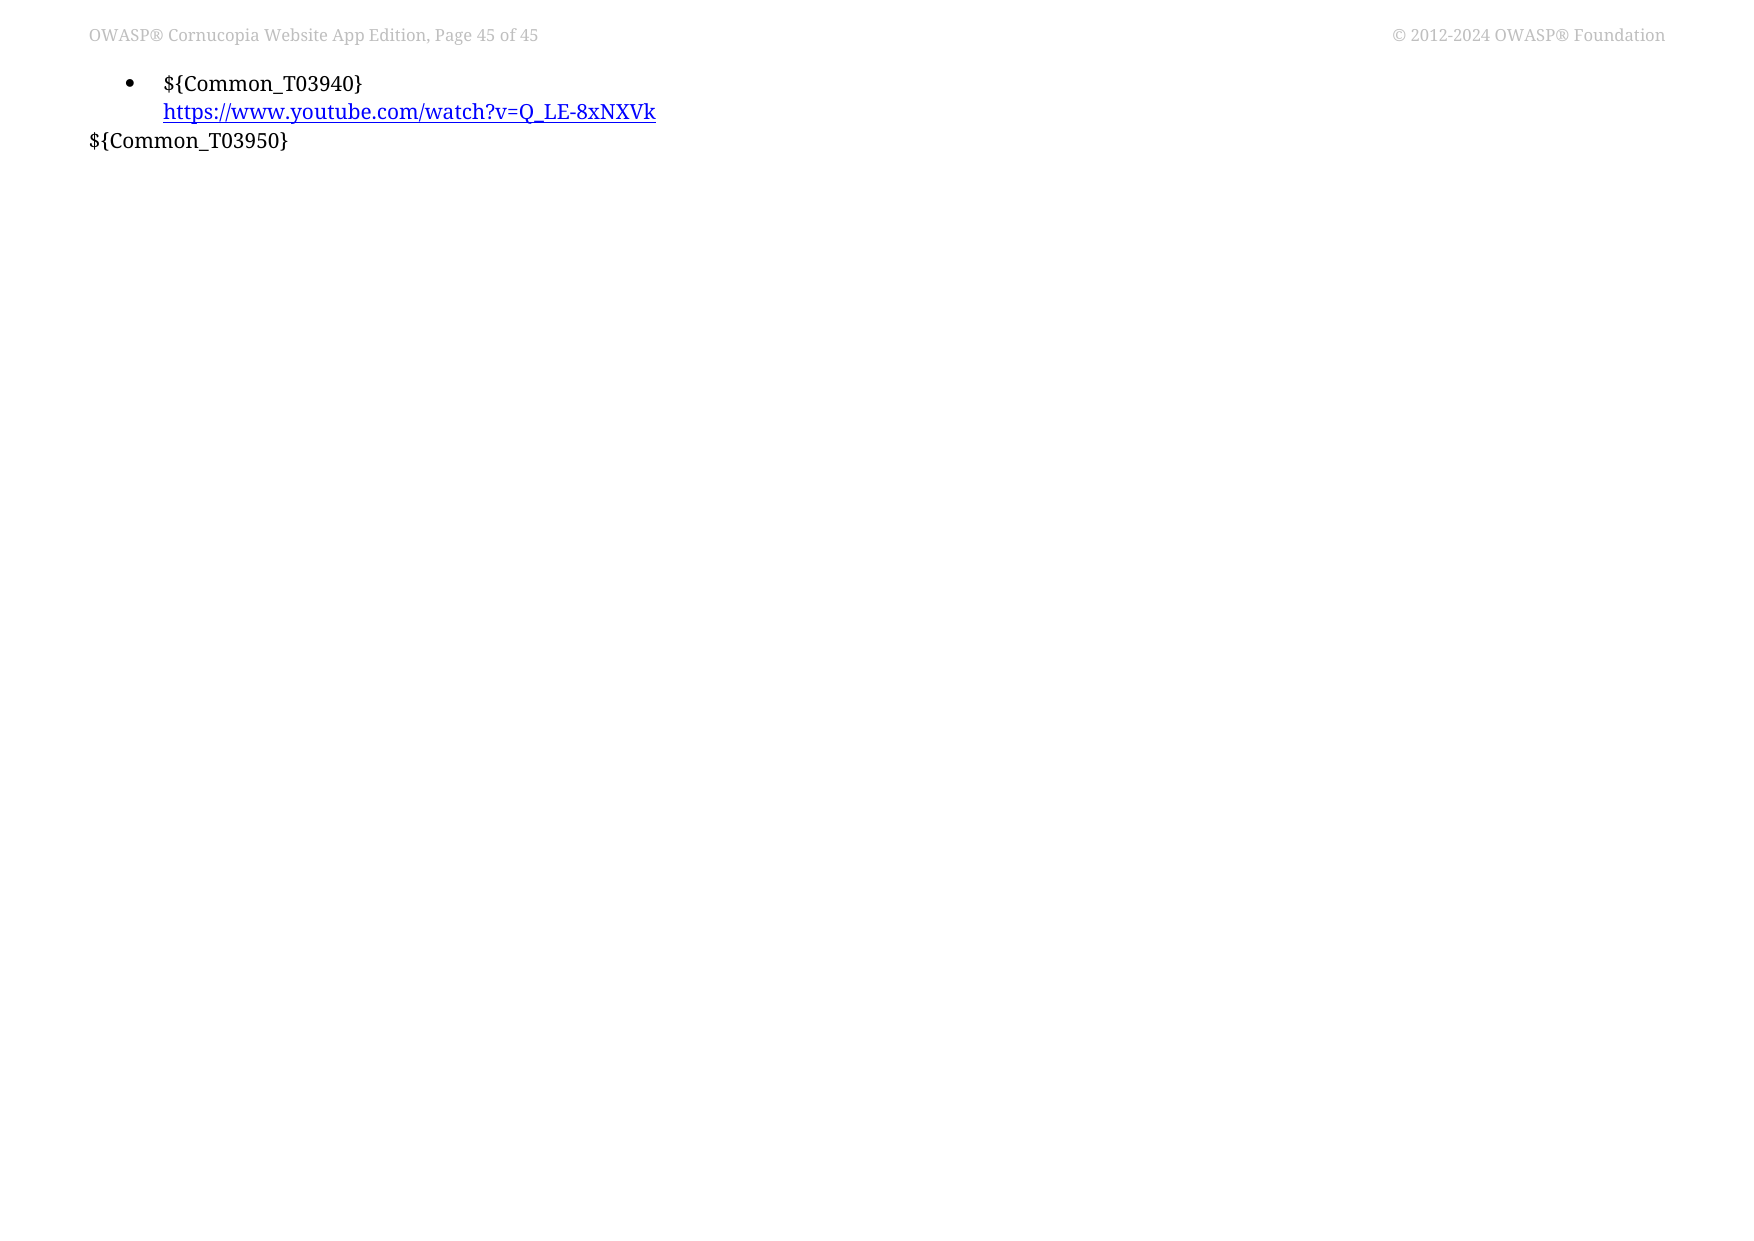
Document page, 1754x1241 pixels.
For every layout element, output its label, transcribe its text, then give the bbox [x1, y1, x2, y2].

table_header ${Common_T03800} ${Common_T03810} ${Common_T03820} ${Common_T03830} ${Common_T03840} ${Common_T03900} ${Common_T03910} ${Common_T03920} https://www.youtube.com/watch?v=i5Y0akWj31k ${Common_T03930} http://trustedsoftwarealliance.com/2014/03/21/the-owasp-cornucopia-project-with-colin-watson/ ${Common_T03940} https://www.youtube.com/watch?v=Q_LE-8xNXVk ${Common_T03950} [78, 69, 908, 154]
table_header [908, 69, 1677, 154]
